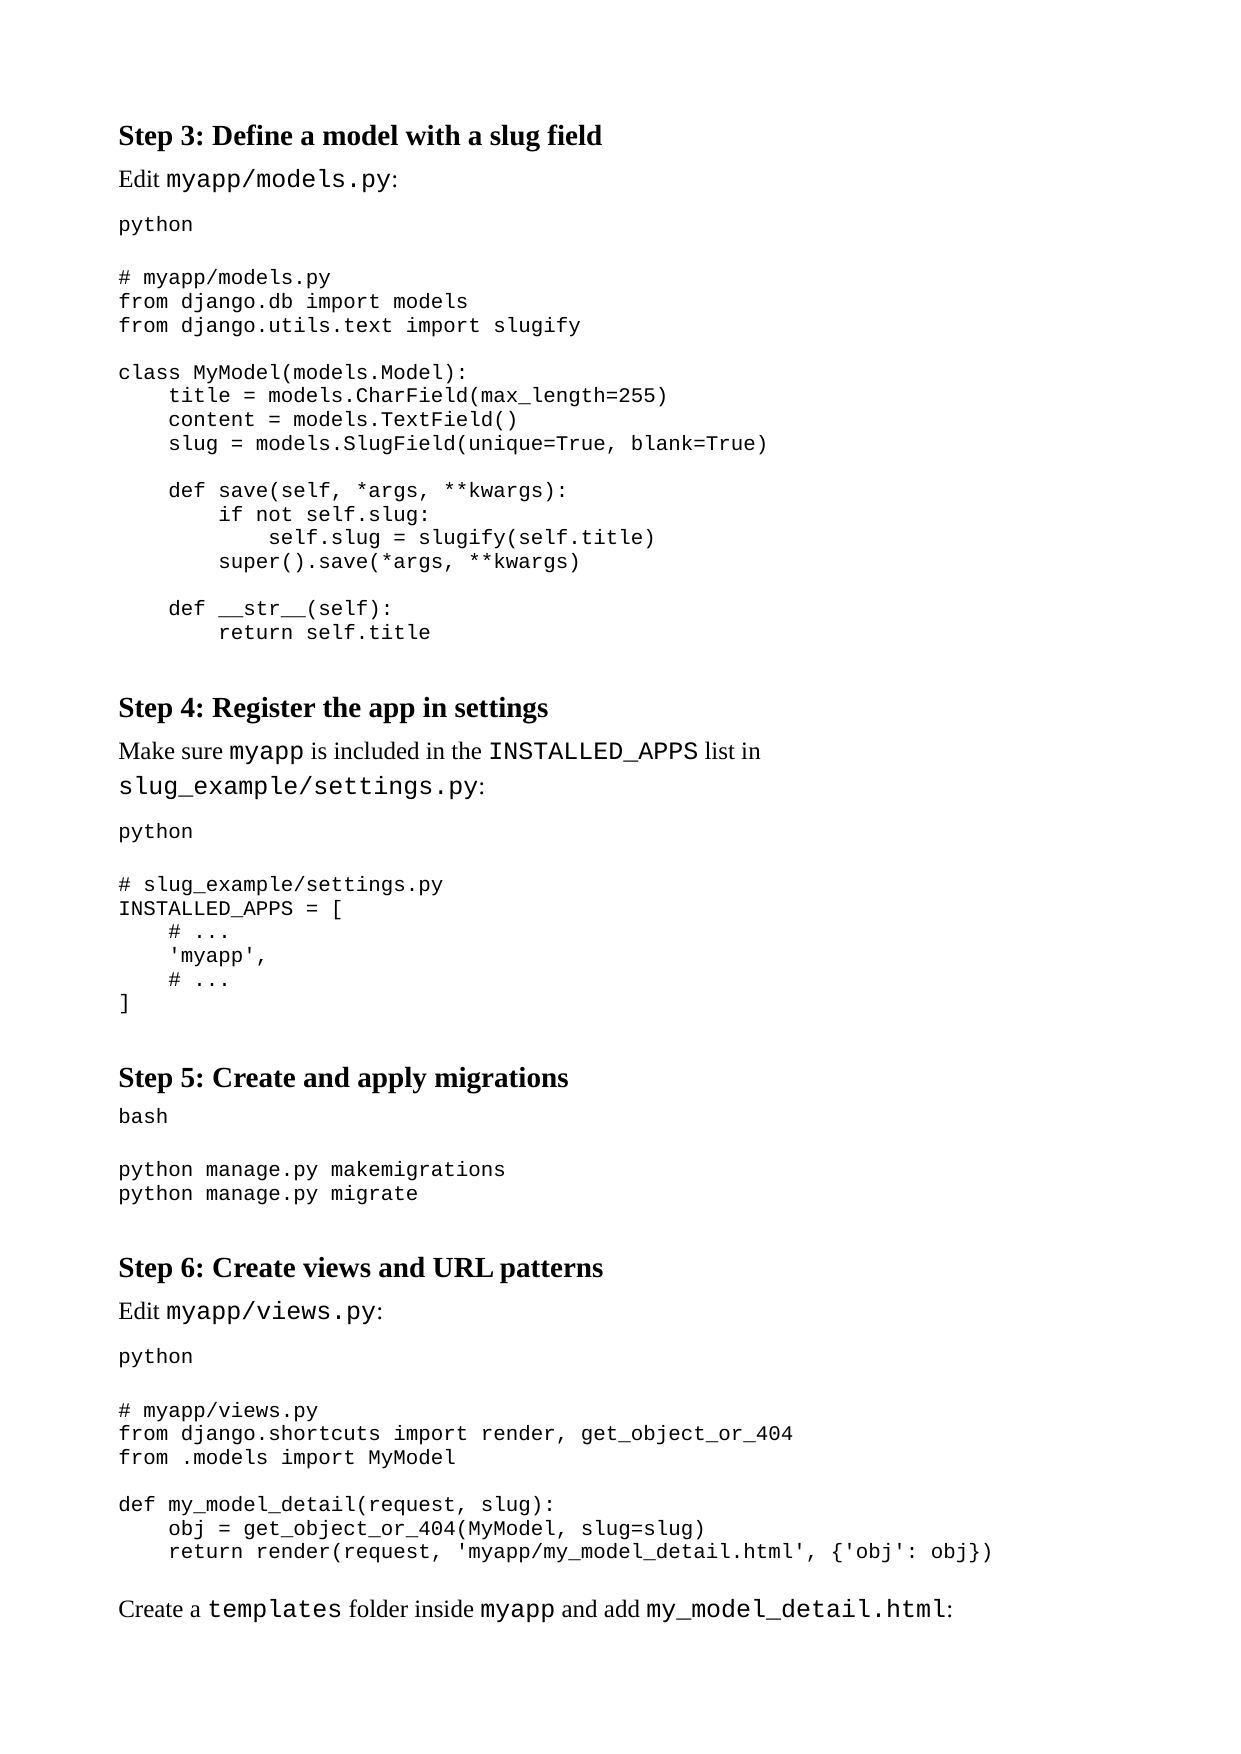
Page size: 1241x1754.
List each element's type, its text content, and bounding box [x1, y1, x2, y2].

text super().save(*args, **kwargs) [118, 551, 1122, 575]
text 'myapp', [118, 945, 1122, 968]
text slug = models.SlugField(unique=True, blank=True) [118, 433, 1122, 456]
text python [118, 821, 1122, 844]
text Edit myapp/views.py: [118, 1296, 1122, 1327]
text Edit myapp/models.py: [118, 164, 1122, 195]
text def my_model_detail(request, slug): [118, 1494, 1122, 1518]
text obj = get_object_or_404(MyModel, slug=slug) [118, 1518, 1122, 1541]
text from .models import MyModel [118, 1447, 1122, 1471]
text Create a templates folder inside myapp and add my_model_detail.html: [118, 1594, 1122, 1625]
text if not self.slug: [118, 504, 1122, 527]
text bash [118, 1106, 1122, 1129]
text self.slug = slugify(self.title) [118, 527, 1122, 551]
text ] [118, 992, 1122, 1016]
text from django.db import models [118, 291, 1122, 314]
text python [118, 214, 1122, 238]
text python [118, 1346, 1122, 1370]
text content = models.TextField() [118, 409, 1122, 433]
text # myapp/models.py [118, 267, 1122, 291]
text def save(self, *args, **kwargs): [118, 480, 1122, 504]
text from django.utils.text import slugify [118, 314, 1122, 338]
text from django.shortcuts import render, get_object_or_404 [118, 1423, 1122, 1447]
text return render(request, 'myapp/my_model_detail.html', {'obj': obj}) [118, 1541, 1122, 1565]
text # ... [118, 968, 1122, 992]
subtitle Step 3: Define a model with a slug field [118, 118, 1122, 152]
subtitle Step 6: Create views and URL patterns [118, 1250, 1122, 1284]
text # ... [118, 921, 1122, 945]
text title = models.CharField(max_length=255) [118, 386, 1122, 409]
text # myapp/views.py [118, 1399, 1122, 1423]
subtitle Step 5: Create and apply migrations [118, 1060, 1122, 1093]
text def __str__(self): [118, 598, 1122, 622]
text return self.title [118, 622, 1122, 646]
text python manage.py migrate [118, 1183, 1122, 1206]
text INSTALLED_APPS = [ [118, 898, 1122, 921]
subtitle Step 4: Register the app in settings [118, 690, 1122, 723]
text Make sure myapp is included in the INSTALLED_APPS list in slug_example/settings.py: [118, 736, 1122, 802]
text python manage.py makemigrations [118, 1159, 1122, 1183]
text class MyModel(models.Model): [118, 362, 1122, 386]
text # slug_example/settings.py [118, 874, 1122, 898]
